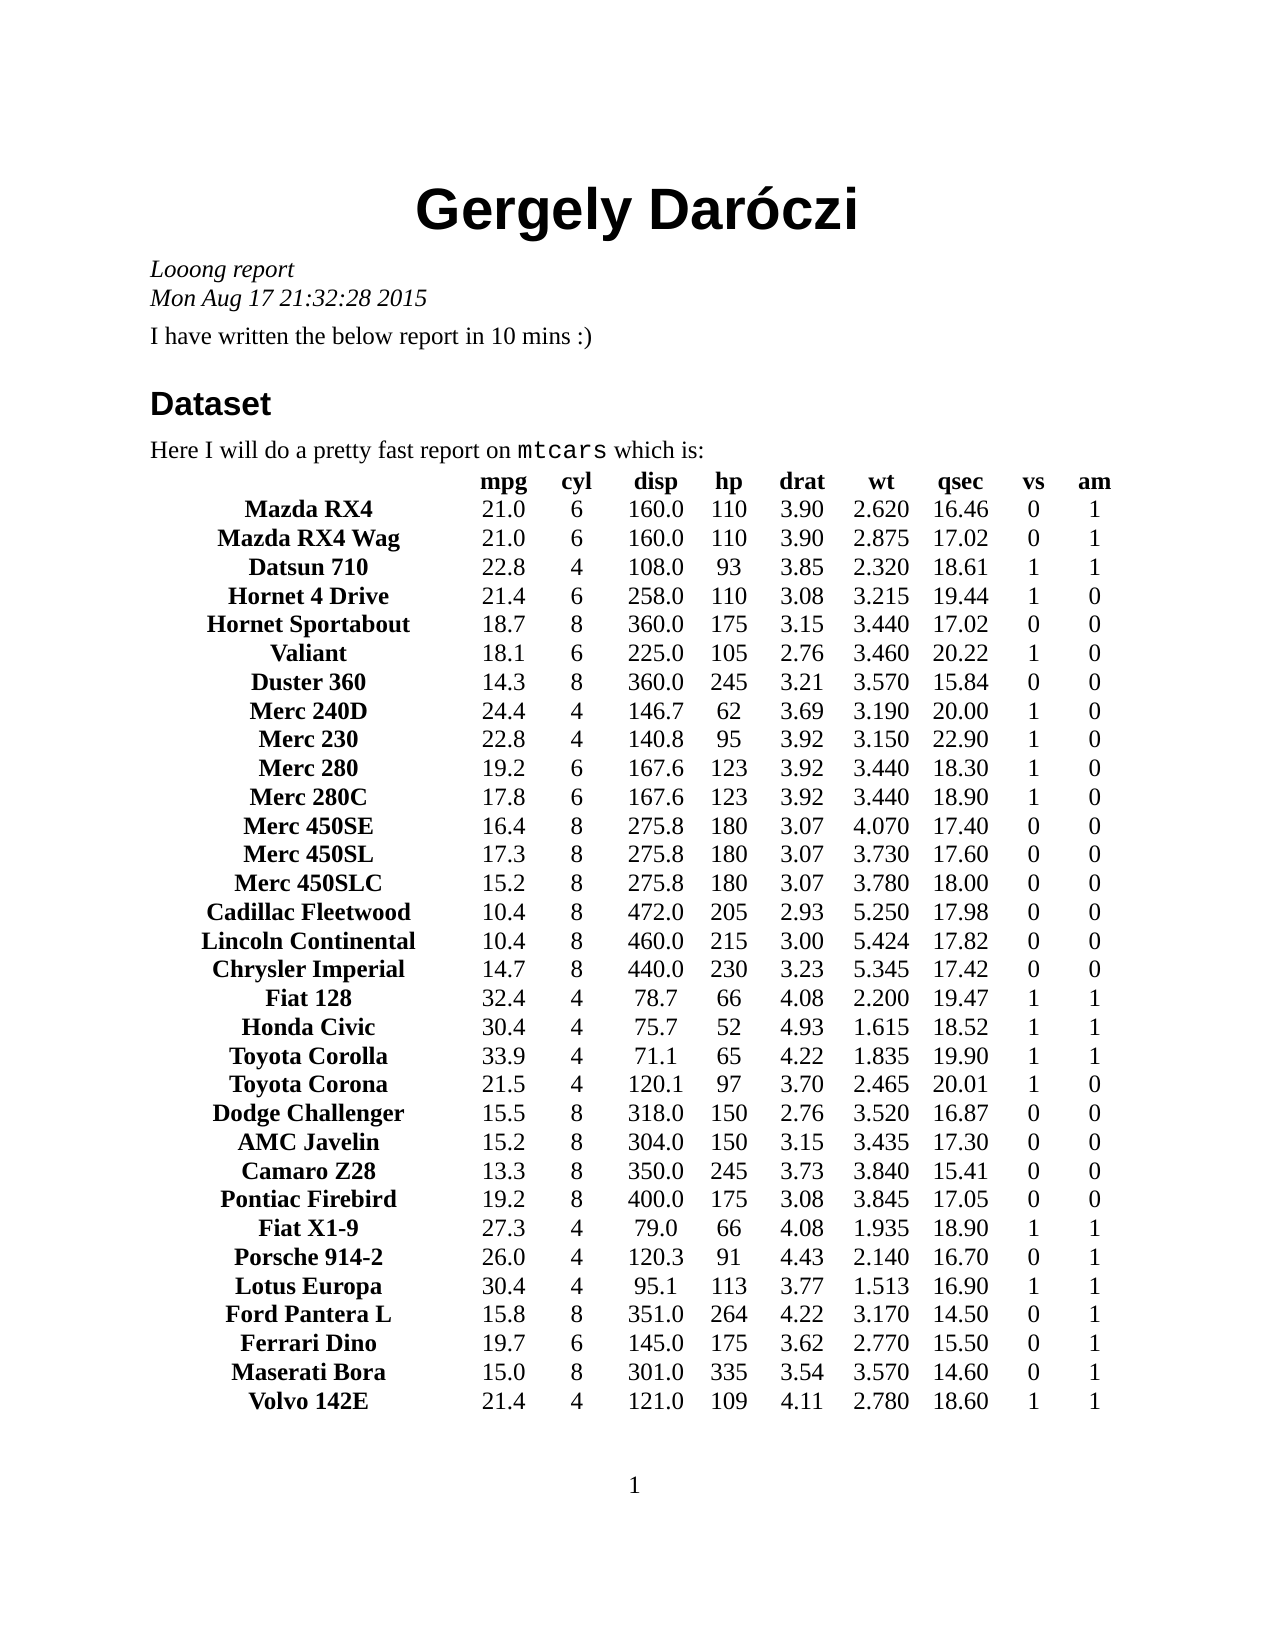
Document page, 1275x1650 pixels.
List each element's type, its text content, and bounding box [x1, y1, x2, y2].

table_cell 8 [540, 868, 613, 897]
table_cell 0 [1064, 581, 1125, 609]
table_cell 4 [540, 1213, 613, 1242]
table_cell 0 [1003, 667, 1064, 696]
table_cell 0 [1003, 1357, 1064, 1386]
table_cell 4 [540, 725, 613, 753]
table_cell Merc 450SLC [150, 868, 467, 897]
table_header cyl [540, 466, 613, 494]
table_cell 17.98 [918, 897, 1003, 926]
table_cell 3.07 [759, 811, 844, 839]
table_cell 1 [1064, 1213, 1125, 1242]
table_cell 15.5 [467, 1098, 540, 1127]
table_cell 0 [1064, 782, 1125, 811]
table_cell 0 [1003, 811, 1064, 839]
table_cell 24.4 [467, 696, 540, 724]
table_header qsec [918, 466, 1003, 494]
table_cell 16.70 [918, 1242, 1003, 1271]
table_cell 3.780 [845, 868, 918, 897]
table_cell 22.90 [918, 725, 1003, 753]
table_cell 180 [698, 811, 759, 839]
table_cell 3.845 [845, 1185, 918, 1213]
table_cell 3.00 [759, 926, 844, 954]
table_cell 3.730 [845, 840, 918, 868]
table_cell 3.70 [759, 1070, 844, 1098]
table_header wt [845, 466, 918, 494]
table_cell 6 [540, 1328, 613, 1357]
table_cell 108.0 [613, 552, 698, 581]
text Here I will do a pretty fast report on mtcars which is: [150, 435, 1125, 466]
table_cell 95 [698, 725, 759, 753]
table_cell 120.1 [613, 1070, 698, 1098]
table_cell 15.0 [467, 1357, 540, 1386]
table_header disp [613, 466, 698, 494]
table_cell 472.0 [613, 897, 698, 926]
table_cell Dodge Challenger [150, 1098, 467, 1127]
table_cell 304.0 [613, 1127, 698, 1156]
table_cell 21.4 [467, 581, 540, 609]
table_header [150, 466, 467, 494]
table_cell 0 [1064, 1156, 1125, 1184]
table_cell 160.0 [613, 495, 698, 523]
table_cell 14.60 [918, 1357, 1003, 1386]
table_cell 0 [1003, 1242, 1064, 1271]
table_cell 3.190 [845, 696, 918, 724]
table_cell 3.150 [845, 725, 918, 753]
table_cell 0 [1003, 840, 1064, 868]
table_cell 4 [540, 1386, 613, 1414]
table_cell 8 [540, 1357, 613, 1386]
table_cell 351.0 [613, 1300, 698, 1328]
table_cell 1 [1003, 983, 1064, 1012]
table_cell 0 [1003, 1300, 1064, 1328]
table_cell 140.8 [613, 725, 698, 753]
table_cell 17.40 [918, 811, 1003, 839]
table_cell 6 [540, 753, 613, 782]
table_cell Pontiac Firebird [150, 1185, 467, 1213]
table_cell 20.01 [918, 1070, 1003, 1098]
text Mon Aug 17 21:32:28 2015 [150, 283, 1125, 312]
table_cell 1 [1003, 1012, 1064, 1041]
table_cell 0 [1064, 1185, 1125, 1213]
table_cell Lotus Europa [150, 1271, 467, 1299]
table_cell 4 [540, 696, 613, 724]
table_cell 4 [540, 1070, 613, 1098]
table_cell 1 [1003, 581, 1064, 609]
table_cell 21.4 [467, 1386, 540, 1414]
table_cell 2.465 [845, 1070, 918, 1098]
table_cell 10.4 [467, 897, 540, 926]
table_cell 0 [1064, 638, 1125, 667]
table_cell 0 [1064, 1098, 1125, 1127]
table_cell 109 [698, 1386, 759, 1414]
table_cell 15.2 [467, 868, 540, 897]
table_cell 1 [1064, 1386, 1125, 1414]
table_cell 78.7 [613, 983, 698, 1012]
table_cell 1 [1003, 1213, 1064, 1242]
table_cell 275.8 [613, 840, 698, 868]
table_cell 167.6 [613, 753, 698, 782]
table_cell 0 [1064, 926, 1125, 954]
table_cell Lincoln Continental [150, 926, 467, 954]
table_cell 215 [698, 926, 759, 954]
table_cell 245 [698, 667, 759, 696]
table_cell 5.250 [845, 897, 918, 926]
table_cell 0 [1003, 955, 1064, 983]
table_cell 14.50 [918, 1300, 1003, 1328]
table_cell 32.4 [467, 983, 540, 1012]
table_cell Camaro Z28 [150, 1156, 467, 1184]
table_cell 15.84 [918, 667, 1003, 696]
table_cell 3.15 [759, 610, 844, 638]
table_cell Porsche 914-2 [150, 1242, 467, 1271]
table_cell 175 [698, 1185, 759, 1213]
table_cell 2.140 [845, 1242, 918, 1271]
table_cell 0 [1003, 1098, 1064, 1127]
table_cell 1 [1003, 782, 1064, 811]
table_cell 8 [540, 840, 613, 868]
table_cell Toyota Corona [150, 1070, 467, 1098]
table_cell AMC Javelin [150, 1127, 467, 1156]
table_cell 110 [698, 581, 759, 609]
table_cell 150 [698, 1098, 759, 1127]
table_cell Merc 280C [150, 782, 467, 811]
table_cell 0 [1064, 955, 1125, 983]
table_cell Valiant [150, 638, 467, 667]
table_cell Mazda RX4 Wag [150, 523, 467, 552]
table_header mpg [467, 466, 540, 494]
table_cell 3.07 [759, 840, 844, 868]
table_cell 110 [698, 523, 759, 552]
table_cell 18.30 [918, 753, 1003, 782]
table_cell 3.73 [759, 1156, 844, 1184]
table_cell Fiat X1-9 [150, 1213, 467, 1242]
table_cell Duster 360 [150, 667, 467, 696]
table_cell 18.52 [918, 1012, 1003, 1041]
table_cell Maserati Bora [150, 1357, 467, 1386]
table_cell 16.46 [918, 495, 1003, 523]
table_cell 264 [698, 1300, 759, 1328]
table_cell 91 [698, 1242, 759, 1271]
table_cell 1 [1064, 1271, 1125, 1299]
table_cell 18.61 [918, 552, 1003, 581]
table_cell 1 [1064, 1012, 1125, 1041]
table_cell 0 [1064, 696, 1125, 724]
table_cell 62 [698, 696, 759, 724]
table_cell 17.8 [467, 782, 540, 811]
table_cell 3.08 [759, 1185, 844, 1213]
table_cell 21.0 [467, 523, 540, 552]
table_cell 4 [540, 983, 613, 1012]
table_cell 0 [1003, 1328, 1064, 1357]
table_cell 1 [1064, 1328, 1125, 1357]
table_cell 167.6 [613, 782, 698, 811]
table_cell Datsun 710 [150, 552, 467, 581]
table_cell 4.08 [759, 983, 844, 1012]
table_cell 2.620 [845, 495, 918, 523]
text Looong report [150, 254, 1125, 283]
table_cell 8 [540, 1127, 613, 1156]
table_cell Merc 450SE [150, 811, 467, 839]
table_cell 1 [1064, 1357, 1125, 1386]
table_cell 0 [1064, 868, 1125, 897]
table_cell 17.3 [467, 840, 540, 868]
table_cell 19.44 [918, 581, 1003, 609]
table_cell 66 [698, 983, 759, 1012]
table_cell 110 [698, 495, 759, 523]
table_cell 1 [1064, 523, 1125, 552]
table_cell 19.2 [467, 1185, 540, 1213]
table_cell 1 [1064, 552, 1125, 581]
table_cell 3.570 [845, 667, 918, 696]
table_cell 0 [1003, 495, 1064, 523]
table_cell 0 [1003, 1185, 1064, 1213]
table_cell 3.15 [759, 1127, 844, 1156]
table_cell 3.170 [845, 1300, 918, 1328]
table_cell 2.76 [759, 1098, 844, 1127]
table_cell 1 [1003, 1070, 1064, 1098]
table_cell 0 [1003, 610, 1064, 638]
table_cell 16.87 [918, 1098, 1003, 1127]
table_cell 0 [1064, 1127, 1125, 1156]
table_cell 4 [540, 1242, 613, 1271]
table_cell 145.0 [613, 1328, 698, 1357]
table_cell 2.200 [845, 983, 918, 1012]
table_cell 121.0 [613, 1386, 698, 1414]
table_cell 1 [1064, 1041, 1125, 1069]
table_cell 4.93 [759, 1012, 844, 1041]
table_cell 4.43 [759, 1242, 844, 1271]
table_cell Cadillac Fleetwood [150, 897, 467, 926]
table_cell 22.8 [467, 552, 540, 581]
table_cell 17.42 [918, 955, 1003, 983]
table_cell Honda Civic [150, 1012, 467, 1041]
table_cell 160.0 [613, 523, 698, 552]
table_header drat [759, 466, 844, 494]
table_cell 18.00 [918, 868, 1003, 897]
table_cell 3.90 [759, 495, 844, 523]
table_cell 22.8 [467, 725, 540, 753]
table_cell 3.08 [759, 581, 844, 609]
table_cell 0 [1003, 1127, 1064, 1156]
table_cell 6 [540, 782, 613, 811]
table_cell 3.840 [845, 1156, 918, 1184]
table_cell 19.90 [918, 1041, 1003, 1069]
table_cell 19.47 [918, 983, 1003, 1012]
table_cell 3.07 [759, 868, 844, 897]
table_cell 3.23 [759, 955, 844, 983]
table_cell 3.440 [845, 610, 918, 638]
table_cell 71.1 [613, 1041, 698, 1069]
table_cell Chrysler Imperial [150, 955, 467, 983]
table_cell 0 [1064, 753, 1125, 782]
table_cell 3.440 [845, 753, 918, 782]
table_cell 8 [540, 1156, 613, 1184]
table_cell Hornet 4 Drive [150, 581, 467, 609]
table_cell 3.435 [845, 1127, 918, 1156]
table_cell 18.90 [918, 1213, 1003, 1242]
table_cell 65 [698, 1041, 759, 1069]
table_cell 19.7 [467, 1328, 540, 1357]
table_cell 0 [1064, 840, 1125, 868]
table_cell 3.92 [759, 753, 844, 782]
table_cell 15.50 [918, 1328, 1003, 1357]
table_cell 2.93 [759, 897, 844, 926]
table_cell Toyota Corolla [150, 1041, 467, 1069]
table_cell 1 [1003, 1041, 1064, 1069]
table_cell 3.62 [759, 1328, 844, 1357]
table_cell 360.0 [613, 610, 698, 638]
table_cell 230 [698, 955, 759, 983]
table_cell 1 [1003, 696, 1064, 724]
table_cell 225.0 [613, 638, 698, 667]
table_cell 0 [1003, 926, 1064, 954]
table_cell 3.90 [759, 523, 844, 552]
table_cell Ferrari Dino [150, 1328, 467, 1357]
table_cell 0 [1064, 897, 1125, 926]
table_cell 8 [540, 897, 613, 926]
title Gergely Daróczi [150, 175, 1125, 242]
table_cell Ford Pantera L [150, 1300, 467, 1328]
table_cell 0 [1064, 667, 1125, 696]
table_cell 245 [698, 1156, 759, 1184]
table_cell 3.92 [759, 782, 844, 811]
text I have written the below report in 10 mins :) [150, 321, 1125, 350]
table_cell 1 [1064, 1300, 1125, 1328]
table_cell 30.4 [467, 1271, 540, 1299]
table_cell 0 [1064, 1070, 1125, 1098]
table_cell 3.570 [845, 1357, 918, 1386]
table_cell 6 [540, 581, 613, 609]
table_cell 0 [1064, 610, 1125, 638]
table_cell 93 [698, 552, 759, 581]
table_cell 4 [540, 552, 613, 581]
table_cell 19.2 [467, 753, 540, 782]
table_cell 1.513 [845, 1271, 918, 1299]
table_cell 4 [540, 1012, 613, 1041]
table_cell Hornet Sportabout [150, 610, 467, 638]
table_cell 0 [1003, 1156, 1064, 1184]
table_cell 8 [540, 955, 613, 983]
table_cell 1.935 [845, 1213, 918, 1242]
table_cell 18.1 [467, 638, 540, 667]
table_cell 3.85 [759, 552, 844, 581]
table_cell 10.4 [467, 926, 540, 954]
table_cell 3.440 [845, 782, 918, 811]
table_cell 17.05 [918, 1185, 1003, 1213]
table_cell 30.4 [467, 1012, 540, 1041]
table_cell Merc 280 [150, 753, 467, 782]
table_cell 21.5 [467, 1070, 540, 1098]
table_cell 95.1 [613, 1271, 698, 1299]
table_cell 8 [540, 1098, 613, 1127]
table_cell 175 [698, 1328, 759, 1357]
table_cell 4 [540, 1041, 613, 1069]
table_cell 1 [1003, 638, 1064, 667]
table_cell 440.0 [613, 955, 698, 983]
table_cell 1 [1003, 753, 1064, 782]
table_cell 15.41 [918, 1156, 1003, 1184]
table_cell 3.21 [759, 667, 844, 696]
table_cell 20.22 [918, 638, 1003, 667]
table_cell 21.0 [467, 495, 540, 523]
table_cell 350.0 [613, 1156, 698, 1184]
table_cell 1.615 [845, 1012, 918, 1041]
table_cell 2.780 [845, 1386, 918, 1414]
table_cell 180 [698, 868, 759, 897]
table_cell 18.60 [918, 1386, 1003, 1414]
table_cell 0 [1003, 523, 1064, 552]
table_cell 205 [698, 897, 759, 926]
table_cell 97 [698, 1070, 759, 1098]
table_cell 4.070 [845, 811, 918, 839]
table_cell 275.8 [613, 868, 698, 897]
table_cell 1 [1064, 1242, 1125, 1271]
table_cell 360.0 [613, 667, 698, 696]
table_cell 400.0 [613, 1185, 698, 1213]
table_cell 66 [698, 1213, 759, 1242]
table_cell 1 [1003, 552, 1064, 581]
table_cell 175 [698, 610, 759, 638]
table_cell 2.770 [845, 1328, 918, 1357]
table_cell 8 [540, 1185, 613, 1213]
table_cell 6 [540, 638, 613, 667]
table_cell 301.0 [613, 1357, 698, 1386]
table_cell 17.30 [918, 1127, 1003, 1156]
table_cell 5.345 [845, 955, 918, 983]
table_cell 1 [1003, 1271, 1064, 1299]
table_cell 4.08 [759, 1213, 844, 1242]
table_cell Mazda RX4 [150, 495, 467, 523]
table_cell 0 [1064, 725, 1125, 753]
table_header vs [1003, 466, 1064, 494]
table_cell 3.460 [845, 638, 918, 667]
table_cell 123 [698, 753, 759, 782]
table_cell 120.3 [613, 1242, 698, 1271]
table_cell 17.02 [918, 523, 1003, 552]
table_cell 14.7 [467, 955, 540, 983]
table_cell 318.0 [613, 1098, 698, 1127]
table_cell 17.82 [918, 926, 1003, 954]
table_cell 123 [698, 782, 759, 811]
table_cell 3.77 [759, 1271, 844, 1299]
table_cell 0 [1064, 811, 1125, 839]
table_cell 4.11 [759, 1386, 844, 1414]
table_cell 275.8 [613, 811, 698, 839]
table_cell 146.7 [613, 696, 698, 724]
table_cell 8 [540, 811, 613, 839]
table_cell 6 [540, 495, 613, 523]
table_cell 20.00 [918, 696, 1003, 724]
table_cell 52 [698, 1012, 759, 1041]
table_cell 79.0 [613, 1213, 698, 1242]
table_cell 18.7 [467, 610, 540, 638]
table_cell Merc 450SL [150, 840, 467, 868]
table_cell 105 [698, 638, 759, 667]
table_cell 0 [1003, 868, 1064, 897]
table_cell 5.424 [845, 926, 918, 954]
table_cell 8 [540, 926, 613, 954]
table_cell 8 [540, 610, 613, 638]
table_cell 258.0 [613, 581, 698, 609]
table_cell 27.3 [467, 1213, 540, 1242]
table_cell 14.3 [467, 667, 540, 696]
table_cell 33.9 [467, 1041, 540, 1069]
table_cell 4.22 [759, 1041, 844, 1069]
table_cell Merc 230 [150, 725, 467, 753]
subtitle Dataset [150, 384, 1125, 422]
table_cell Volvo 142E [150, 1386, 467, 1414]
table_cell 16.90 [918, 1271, 1003, 1299]
table_cell 75.7 [613, 1012, 698, 1041]
table_cell 180 [698, 840, 759, 868]
table_cell 335 [698, 1357, 759, 1386]
table_cell 13.3 [467, 1156, 540, 1184]
table_cell 3.92 [759, 725, 844, 753]
table_cell Merc 240D [150, 696, 467, 724]
table_cell 17.60 [918, 840, 1003, 868]
table_cell 15.8 [467, 1300, 540, 1328]
table_cell 1 [1064, 983, 1125, 1012]
table_cell 0 [1003, 897, 1064, 926]
table_cell 460.0 [613, 926, 698, 954]
table_cell 8 [540, 1300, 613, 1328]
table_cell 1 [1003, 1386, 1064, 1414]
table_cell 1 [1003, 725, 1064, 753]
table_cell 15.2 [467, 1127, 540, 1156]
table_cell 26.0 [467, 1242, 540, 1271]
table_cell 150 [698, 1127, 759, 1156]
table_cell 3.215 [845, 581, 918, 609]
table_cell 113 [698, 1271, 759, 1299]
table_cell 3.520 [845, 1098, 918, 1127]
table_cell 2.76 [759, 638, 844, 667]
table_cell 3.69 [759, 696, 844, 724]
table_cell 18.90 [918, 782, 1003, 811]
table_cell 4.22 [759, 1300, 844, 1328]
table_header am [1064, 466, 1125, 494]
table_cell 1.835 [845, 1041, 918, 1069]
table_cell 17.02 [918, 610, 1003, 638]
table_cell 4 [540, 1271, 613, 1299]
table_cell Fiat 128 [150, 983, 467, 1012]
table_cell 8 [540, 667, 613, 696]
table_cell 2.875 [845, 523, 918, 552]
table_cell 6 [540, 523, 613, 552]
table_cell 2.320 [845, 552, 918, 581]
table_cell 1 [1064, 495, 1125, 523]
table_cell 3.54 [759, 1357, 844, 1386]
table_header hp [698, 466, 759, 494]
table_cell 16.4 [467, 811, 540, 839]
